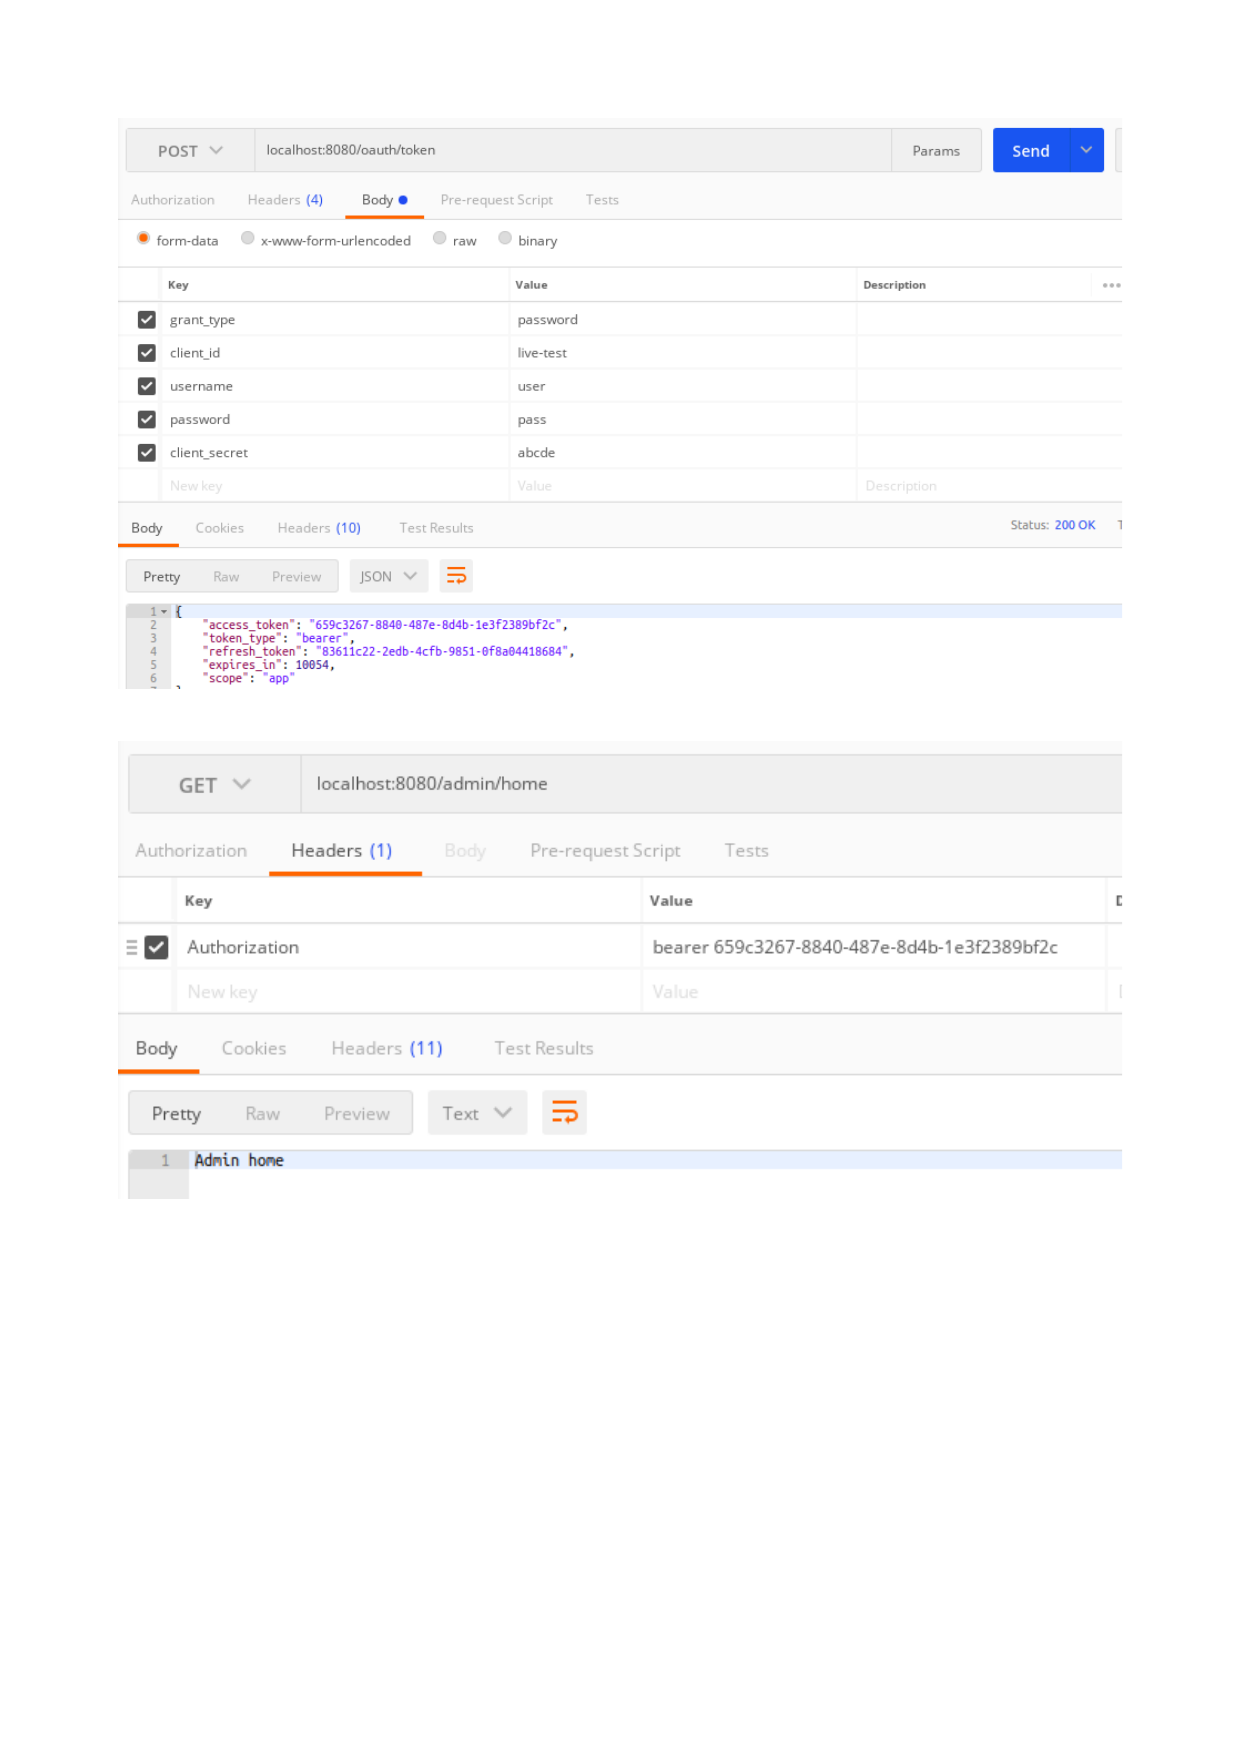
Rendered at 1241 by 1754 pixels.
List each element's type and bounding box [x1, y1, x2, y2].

picture [118, 741, 1123, 1199]
picture [118, 118, 1123, 689]
